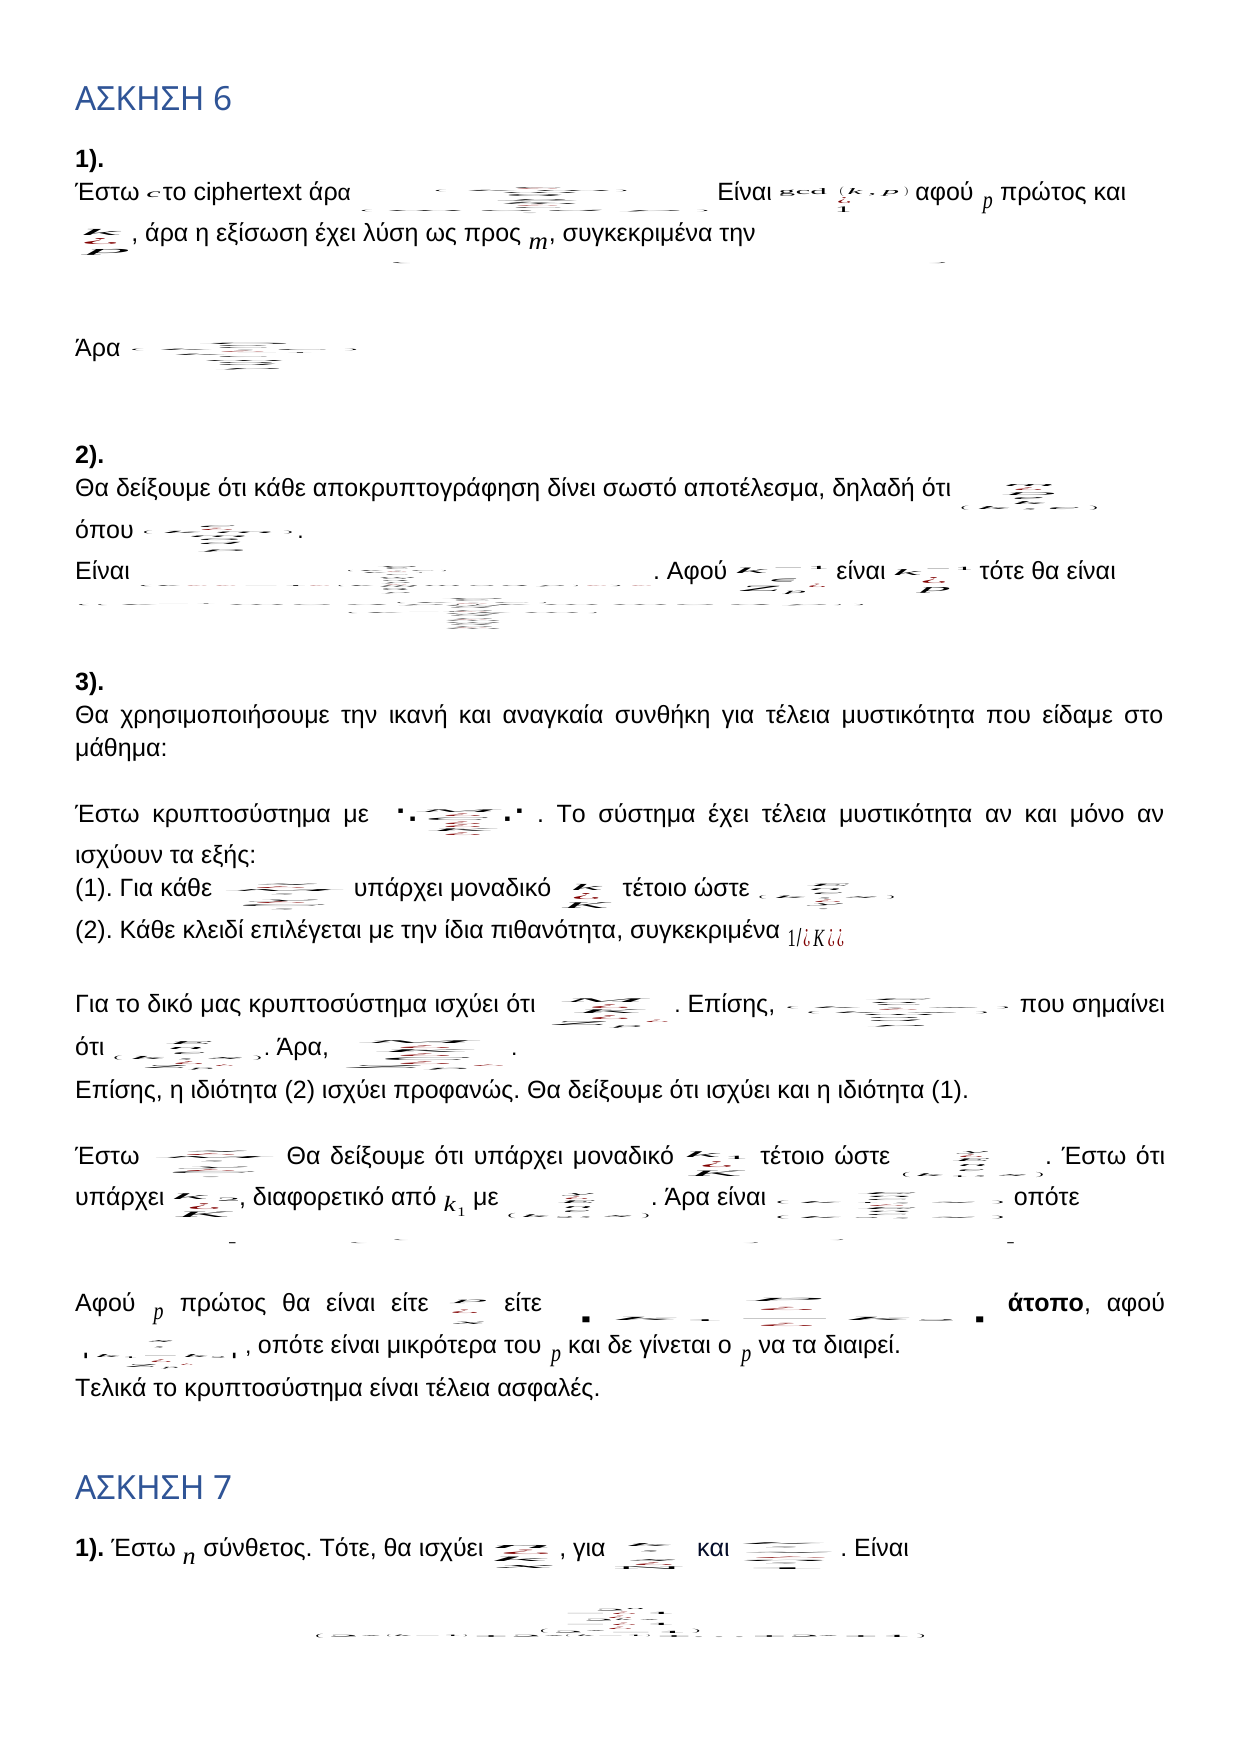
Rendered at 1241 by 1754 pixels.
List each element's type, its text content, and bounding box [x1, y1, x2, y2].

text Έστω το ciphertext άρα Είναι αφού πρώτος και , άρα η εξίσωση έχει λύση ως προς , συγκεκριμένα την [75, 177, 1165, 256]
text 2). [75, 440, 1165, 469]
text Είναι . Αφού είναι τότε θα είναι [75, 556, 1165, 630]
text (2). Κάθε κλειδί επιλέγεται με την ίδια πιθανότητα, συγκεκριμένα [75, 915, 1165, 952]
subtitle ΑΣΚΗΣΗ 7 [75, 1464, 1165, 1509]
text Για το δικό μας κρυπτοσύστημα ισχύει ότι . Επίσης, που σημαίνει ότι . Άρα, . [75, 989, 1165, 1070]
text Αφού πρώτος θα είναι είτε είτε άτοπο, αφού , οπότε είναι μικρότερα του και δε γίνεται ο να τα διαιρεί. [75, 1288, 1165, 1369]
text Θα δείξουμε ότι κάθε αποκρυπτογράφηση δίνει σωστό αποτέλεσμα, δηλαδή ότι όπου . [75, 473, 1165, 552]
text Θα χρησιμοποιήσουμε την ικανή και αναγκαία συνθήκη για τέλεια μυστικότητα που είδαμε στο μάθημα: [75, 700, 1165, 762]
subtitle ΑΣΚΗΣΗ 6 [75, 75, 1165, 120]
text Έστω Θα δείξουμε ότι υπάρχει μοναδικό τέτοιο ώστε . Έστω ότι υπάρχει , διαφορετικό από με . Άρα είναι οπότε [75, 1141, 1165, 1219]
text Τελικά το κρυπτοσύστημα είναι τέλεια ασφαλές. [75, 1373, 1165, 1402]
text 1). Έστω σύνθετος. Τότε, θα ισχύει , για και . Είναι [75, 1533, 1165, 1570]
text 1). [75, 144, 1165, 173]
text Άρα [75, 333, 1165, 370]
text (1). Για κάθε υπάρχει μοναδικό τέτοιο ώστε [75, 873, 1165, 911]
text 3). [75, 667, 1165, 696]
text Επίσης, η ιδιότητα (2) ισχύει προφανώς. Θα δείξουμε ότι ισχύει και η ιδιότητα (1). [75, 1075, 1165, 1103]
text Έστω κρυπτοσύστημα με . Το σύστημα έχει τέλεια μυστικότητα αν και μόνο αν ισχύουν τα εξής: [75, 799, 1165, 869]
